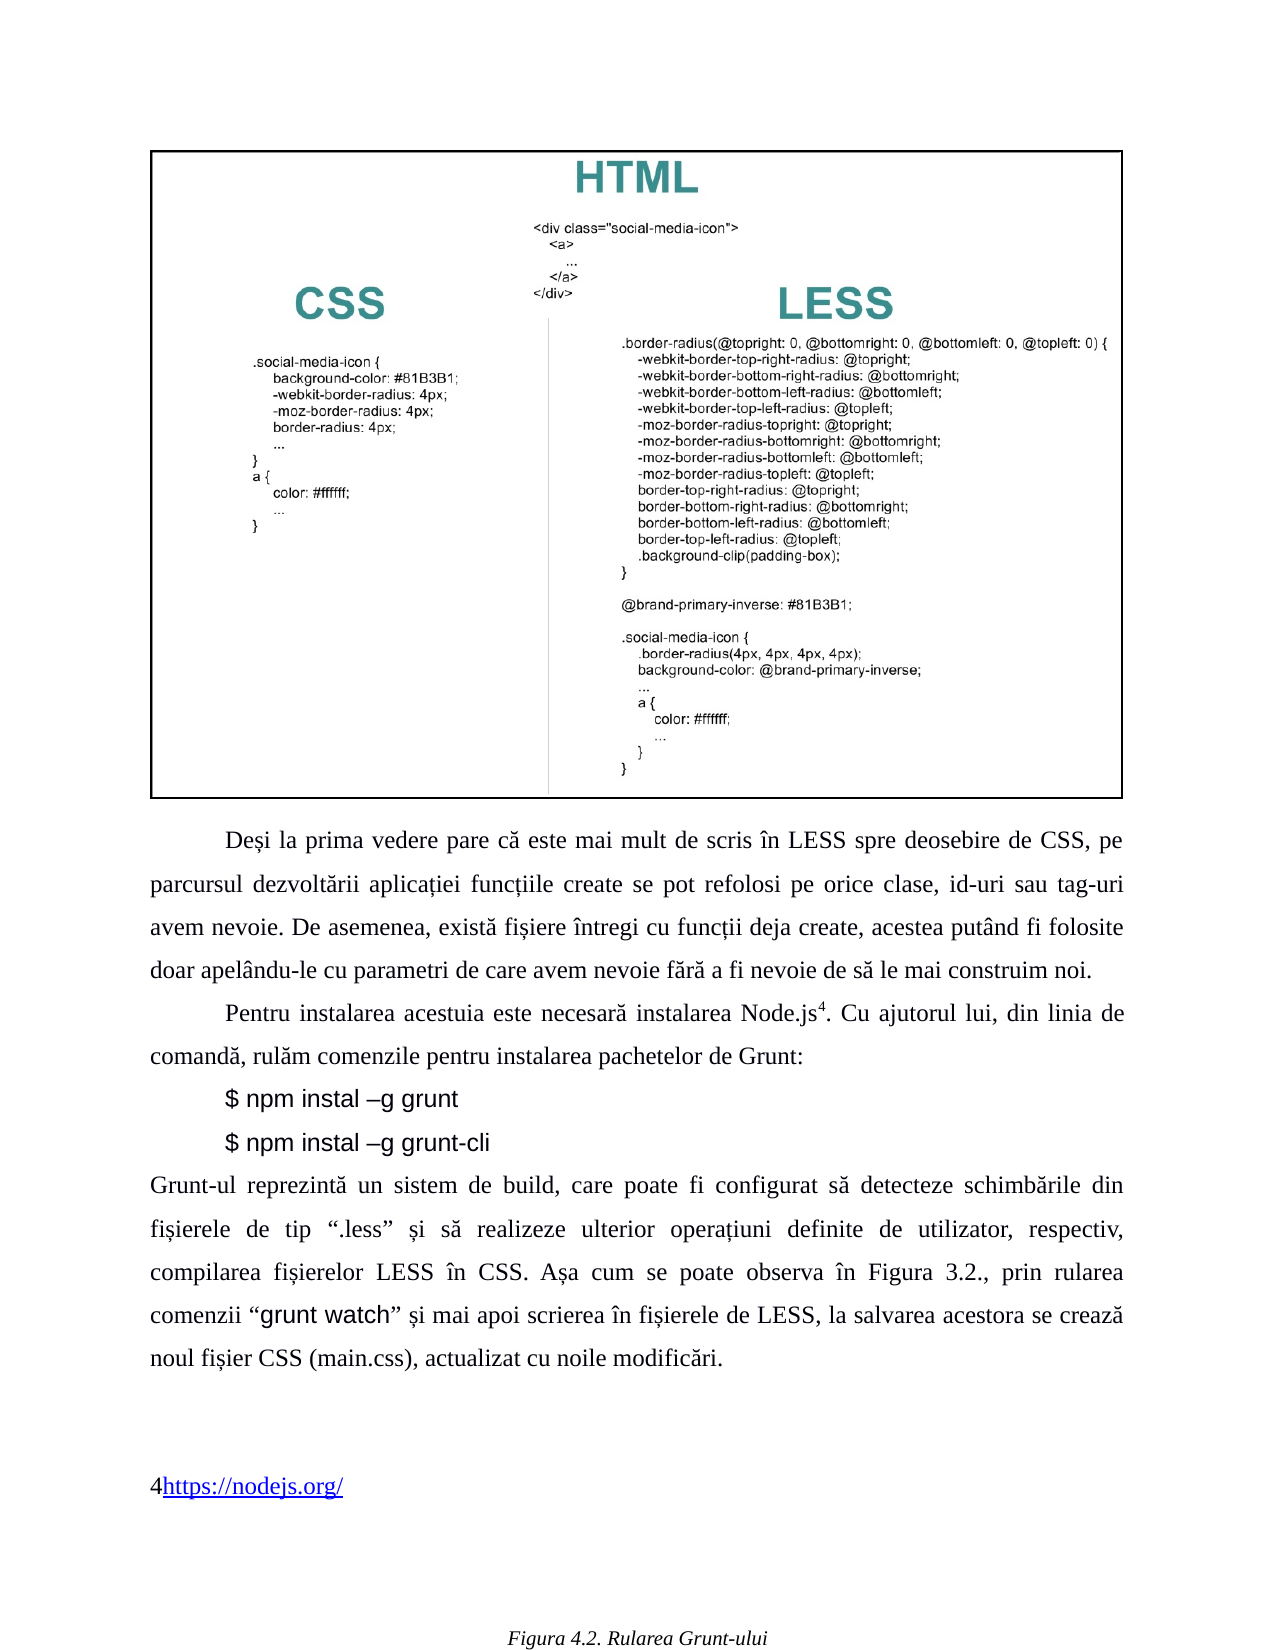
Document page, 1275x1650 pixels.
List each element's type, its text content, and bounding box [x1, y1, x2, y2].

text https://nodejs.org/ [150, 1471, 1125, 1500]
text $ npm instal –g grunt [150, 1084, 1125, 1113]
text Grunt-ul reprezintă un sistem de build, care poate fi configurat să detecteze schimbările din fișierele de tip “.less” și să realizeze ulterior operațiuni definite de utilizator, respectiv, compilarea fișierelor LESS în CSS. Așa cum se poate observa în Figura 3.2., prin rularea comenzii “grunt watch” și mai apoi scrierea în fișierele de LESS, la salvarea acestora se crează noul fișier CSS (main.css), actualizat cu noile modificări. [150, 1171, 1125, 1372]
text Deși la prima vedere pare că este mai mult de scris în LESS spre deosebire de CSS, pe parcursul dezvoltării aplicației funcțiile create se pot refolosi pe orice clase, id-uri sau tag-uri avem nevoie. De asemenea, există fișiere întregi cu funcții deja create, acestea putând fi folosite doar apelându-le cu parametri de care avem nevoie fără a fi nevoie de să le mai construim noi. [150, 150, 1125, 984]
text Pentru instalarea acestuia este necesară instalarea Node.js. Cu ajutorul lui, din linia de comandă, rulăm comenzile pentru instalarea pachetelor de Grunt: [150, 998, 1125, 1070]
text Figura 4.2. Rularea Grunt-ului [150, 1626, 1125, 1650]
text $ npm instal –g grunt-cli [150, 1127, 1125, 1156]
